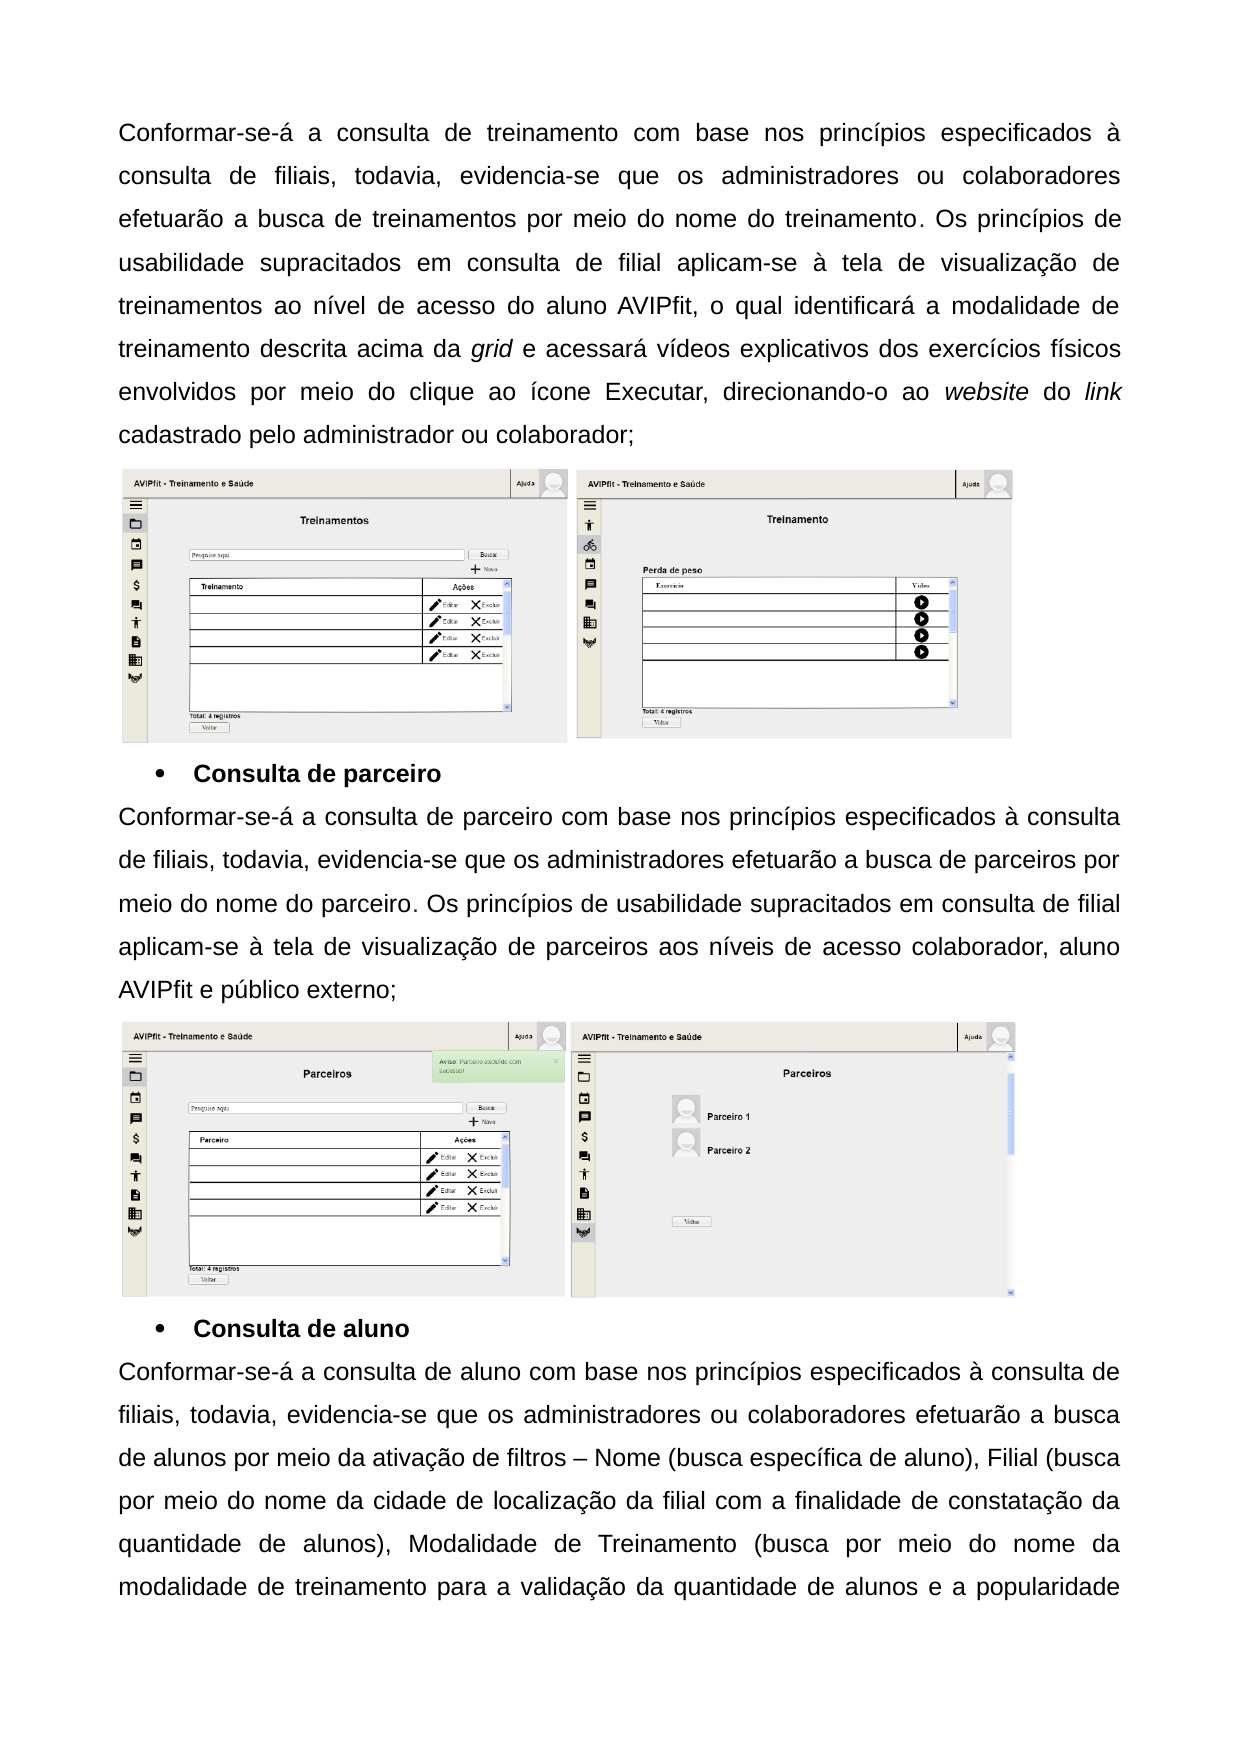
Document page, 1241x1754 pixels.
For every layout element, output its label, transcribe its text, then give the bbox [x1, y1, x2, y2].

text Conformar-se-á a consulta de aluno com base nos princípios especificados à consulta de filiais, todavia, evidencia-se que os administradores ou colaboradores efetuarão a busca de alunos por meio da ativação de filtros – Nome (busca específica de aluno), Filial (busca por meio do nome da cidade de localização da filial com a finalidade de constatação da quantidade de alunos), Modalidade de Treinamento (busca por meio do nome da modalidade de treinamento para a validação da quantidade de alunos e a popularidade [118, 1357, 1122, 1601]
text Conformar-se-á a consulta de treinamento com base nos princípios especificados à consulta de filiais, todavia, evidencia-se que os administradores ou colaboradores efetuarão a busca de treinamentos por meio do nome do treinamento. Os princípios de usabilidade supracitados em consulta de filial aplicam-se à tela de visualização de treinamentos ao nível de acesso do aluno AVIPfit, o qual identificará a modalidade de treinamento descrita acima da grid e acessará vídeos explicativos dos exercícios físicos envolvidos por meio do clique ao ícone Executar, direcionando-o ao website do link cadastrado pelo administrador ou colaborador; [118, 118, 1122, 449]
list Consulta de aluno [156, 1313, 1122, 1342]
list Consulta de parceiro [156, 759, 1122, 788]
text Conformar-se-á a consulta de parceiro com base nos princípios especificados à consulta de filiais, todavia, evidencia-se que os administradores efetuarão a busca de parceiros por meio do nome do parceiro. Os princípios de usabilidade supracitados em consulta de filial aplicam-se à tela de visualização de parceiros aos níveis de acesso colaborador, aluno AVIPfit e público externo; [118, 802, 1122, 1004]
